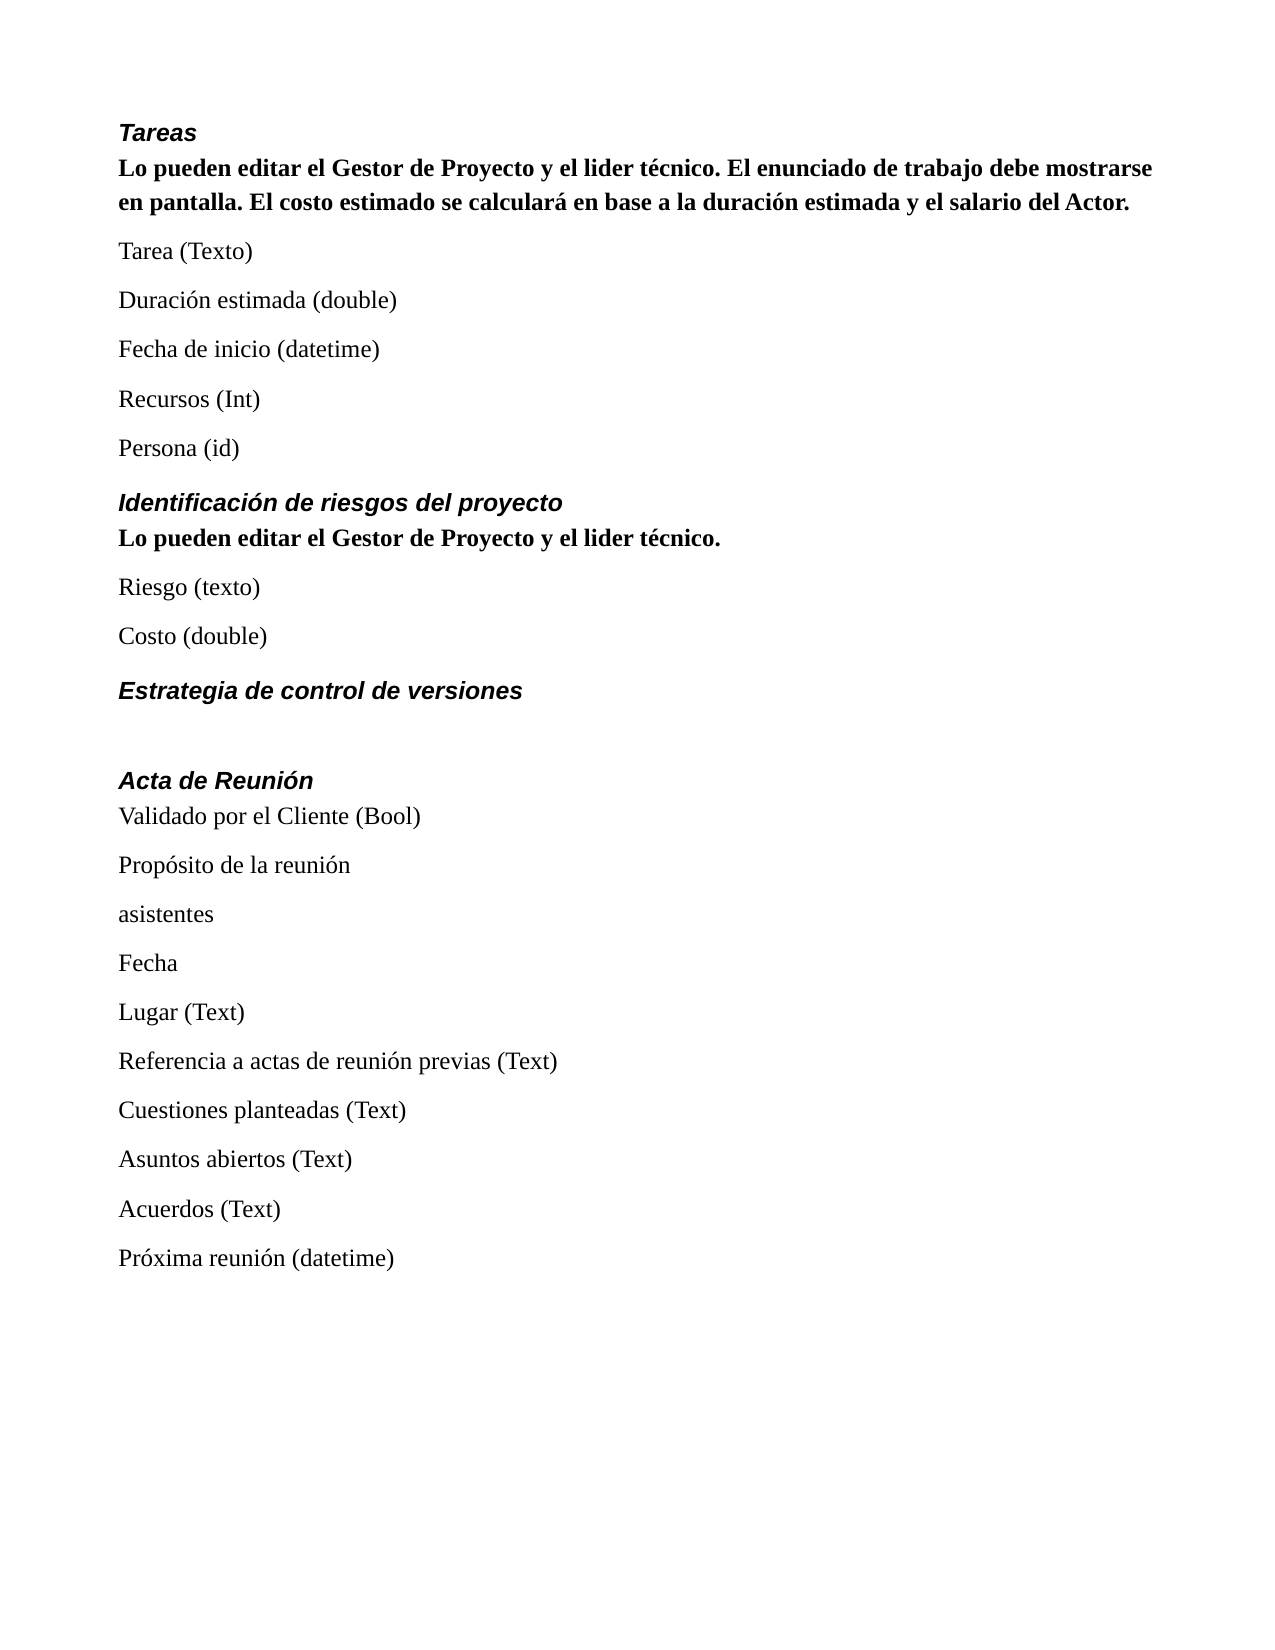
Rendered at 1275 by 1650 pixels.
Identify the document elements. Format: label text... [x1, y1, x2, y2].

subtitle Identificación de riesgos del proyecto [118, 488, 1157, 517]
text Propósito de la reunión [118, 850, 1157, 879]
text asistentes [118, 899, 1157, 928]
subtitle Estrategia de control de versiones [118, 676, 1157, 705]
text Fecha de inicio (datetime) [118, 334, 1157, 363]
text Lugar (Text) [118, 997, 1157, 1026]
text Próxima reunión (datetime) [118, 1243, 1157, 1271]
text Duración estimada (double) [118, 286, 1157, 314]
text Tarea (Texto) [118, 236, 1157, 265]
text Cuestiones planteadas (Text) [118, 1096, 1157, 1124]
text Riesgo (texto) [118, 572, 1157, 601]
text Validado por el Cliente (Bool) [118, 801, 1157, 830]
text Asuntos abiertos (Text) [118, 1144, 1157, 1173]
text Lo pueden editar el Gestor de Proyecto y el lider técnico. [118, 523, 1157, 552]
text Persona (id) [118, 433, 1157, 461]
text Lo pueden editar el Gestor de Proyecto y el lider técnico. El enunciado de trabajo debe mostrarse en pantalla. El costo estimado se calculará en base a la duración estimada y el salario del Actor. [118, 153, 1157, 216]
text Acuerdos (Text) [118, 1194, 1157, 1222]
subtitle Tareas [118, 118, 1157, 147]
text Recursos (Int) [118, 384, 1157, 412]
text Referencia a actas de reunión previas (Text) [118, 1046, 1157, 1075]
text Costo (double) [118, 621, 1157, 650]
text Fecha [118, 948, 1157, 977]
subtitle Acta de Reunión [118, 766, 1157, 795]
